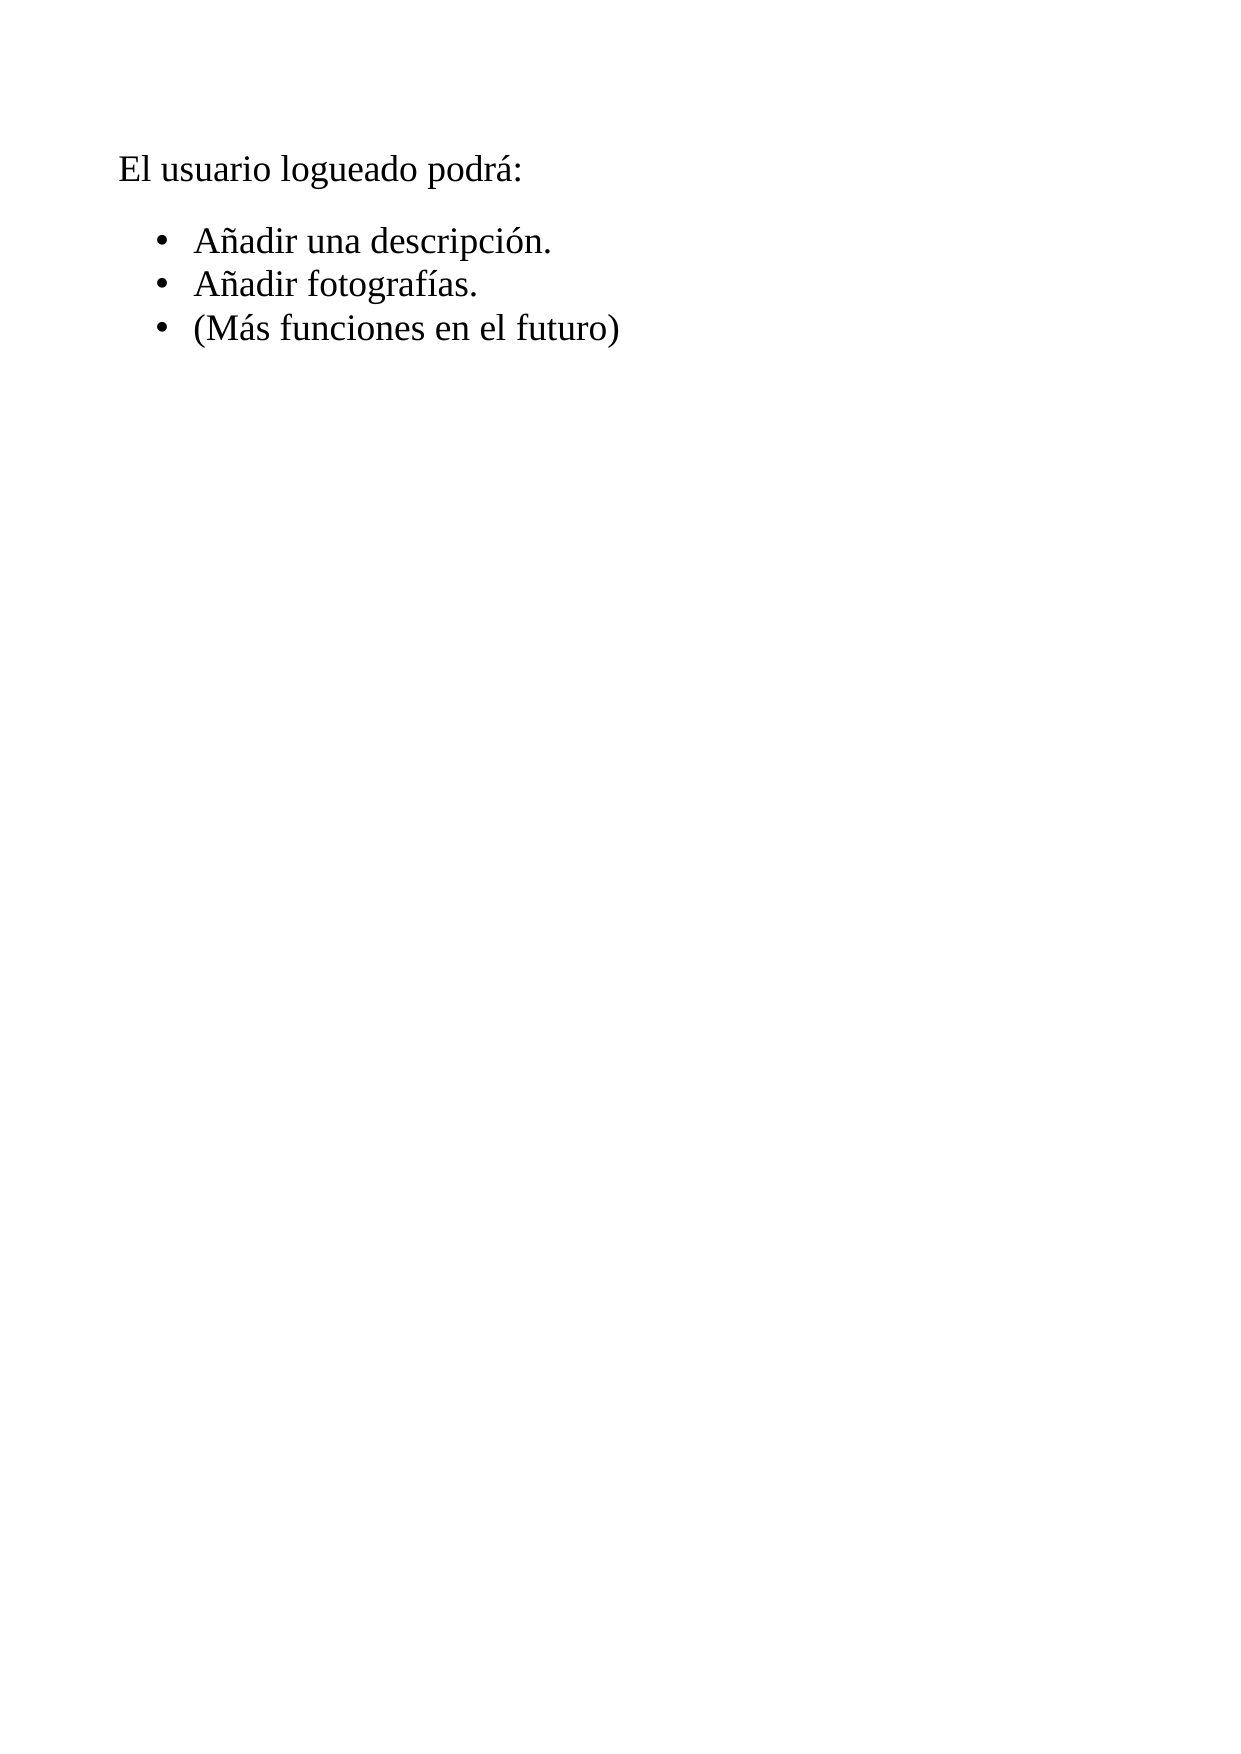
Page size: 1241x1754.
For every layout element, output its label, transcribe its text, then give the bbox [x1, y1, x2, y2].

list Añadir fotografías. [156, 262, 1122, 305]
text El usuario logueado podrá: [118, 147, 1122, 190]
list (Más funciones en el futuro) [156, 305, 1122, 348]
list Añadir una descripción. [156, 219, 1122, 262]
